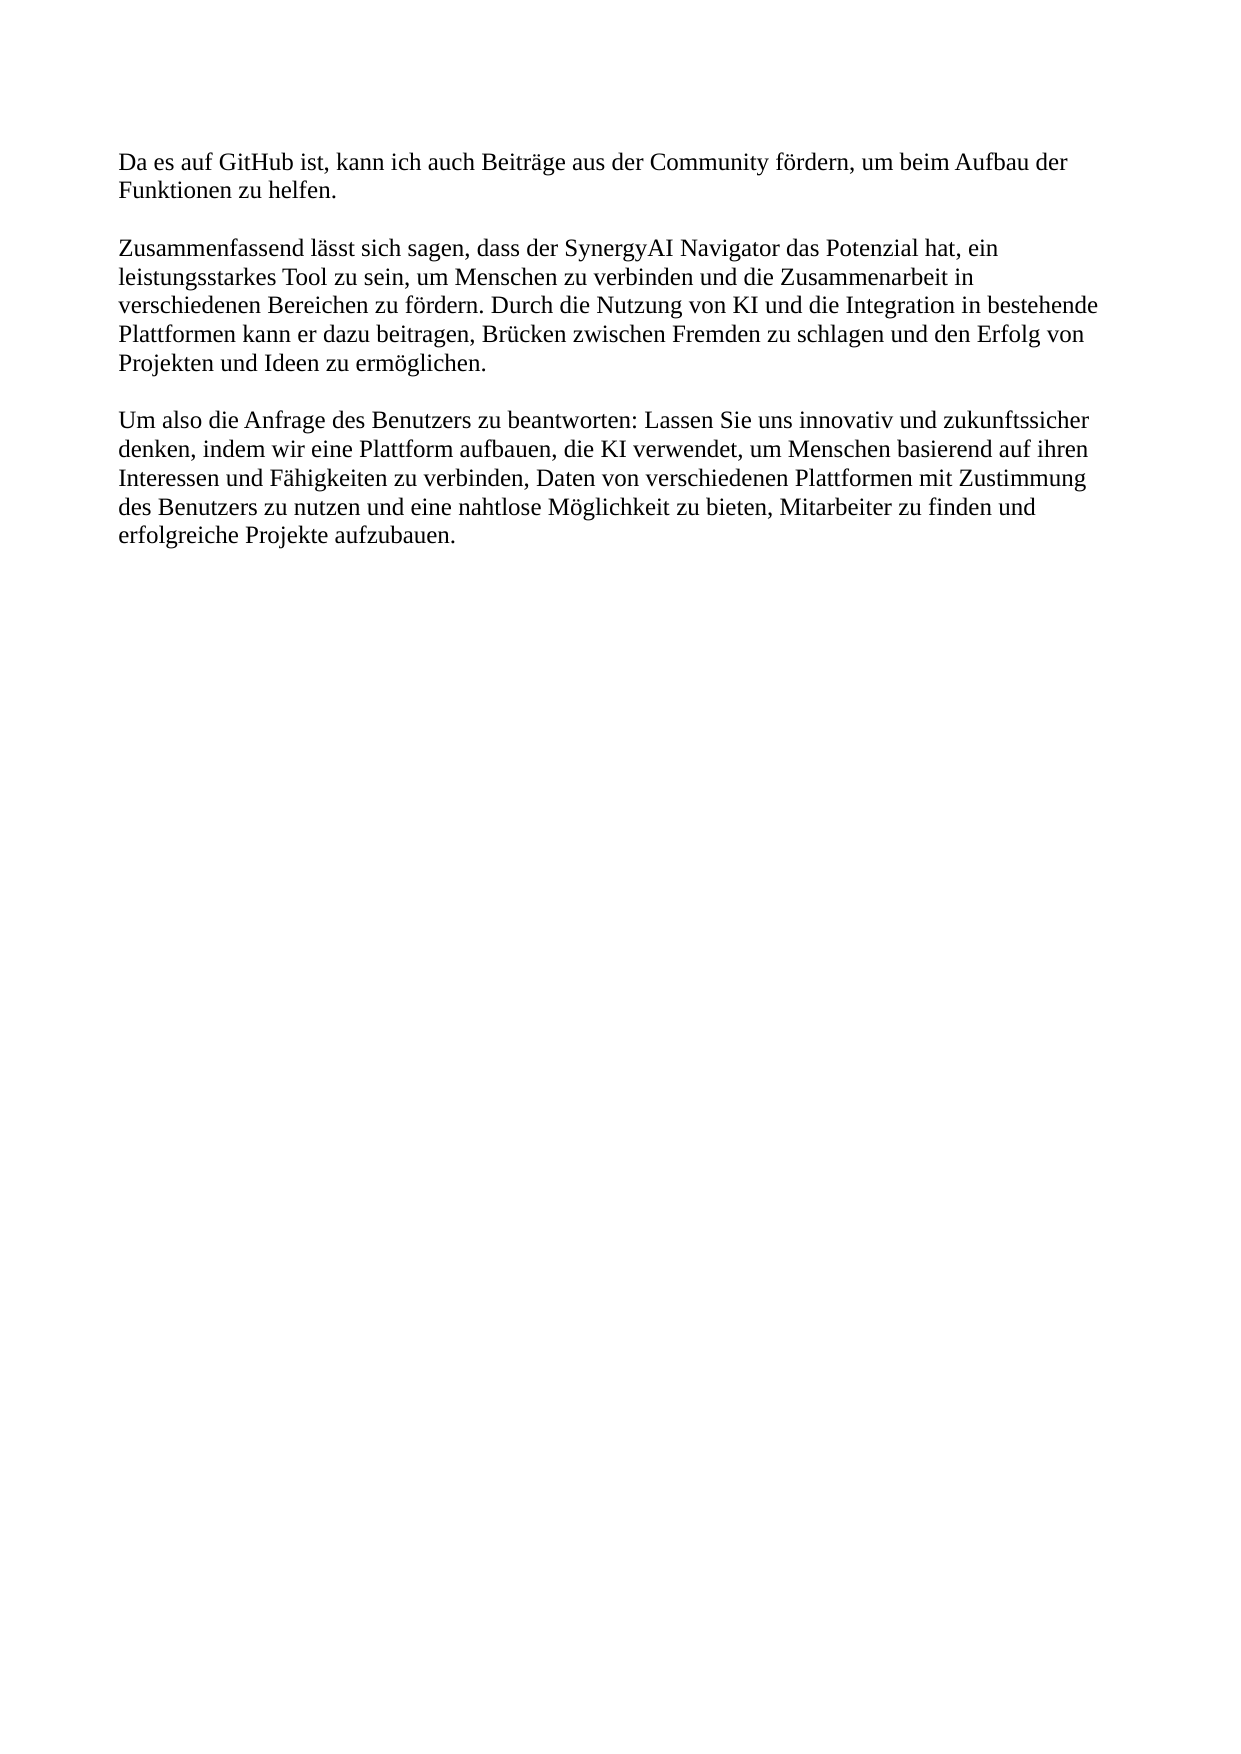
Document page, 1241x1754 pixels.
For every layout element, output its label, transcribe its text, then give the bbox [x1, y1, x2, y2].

text Zusammenfassend lässt sich sagen, dass der SynergyAI Navigator das Potenzial hat, ein leistungsstarkes Tool zu sein, um Menschen zu verbinden und die Zusammenarbeit in verschiedenen Bereichen zu fördern. Durch die Nutzung von KI und die Integration in bestehende Plattformen kann er dazu beitragen, Brücken zwischen Fremden zu schlagen und den Erfolg von Projekten und Ideen zu ermöglichen. [118, 233, 1122, 377]
text Da es auf GitHub ist, kann ich auch Beiträge aus der Community fördern, um beim Aufbau der Funktionen zu helfen. [118, 147, 1122, 204]
text Um also die Anfrage des Benutzers zu beantworten: Lassen Sie uns innovativ und zukunftssicher denken, indem wir eine Plattform aufbauen, die KI verwendet, um Menschen basierend auf ihren Interessen und Fähigkeiten zu verbinden, Daten von verschiedenen Plattformen mit Zustimmung des Benutzers zu nutzen und eine nahtlose Möglichkeit zu bieten, Mitarbeiter zu finden und erfolgreiche Projekte aufzubauen. [118, 406, 1122, 549]
